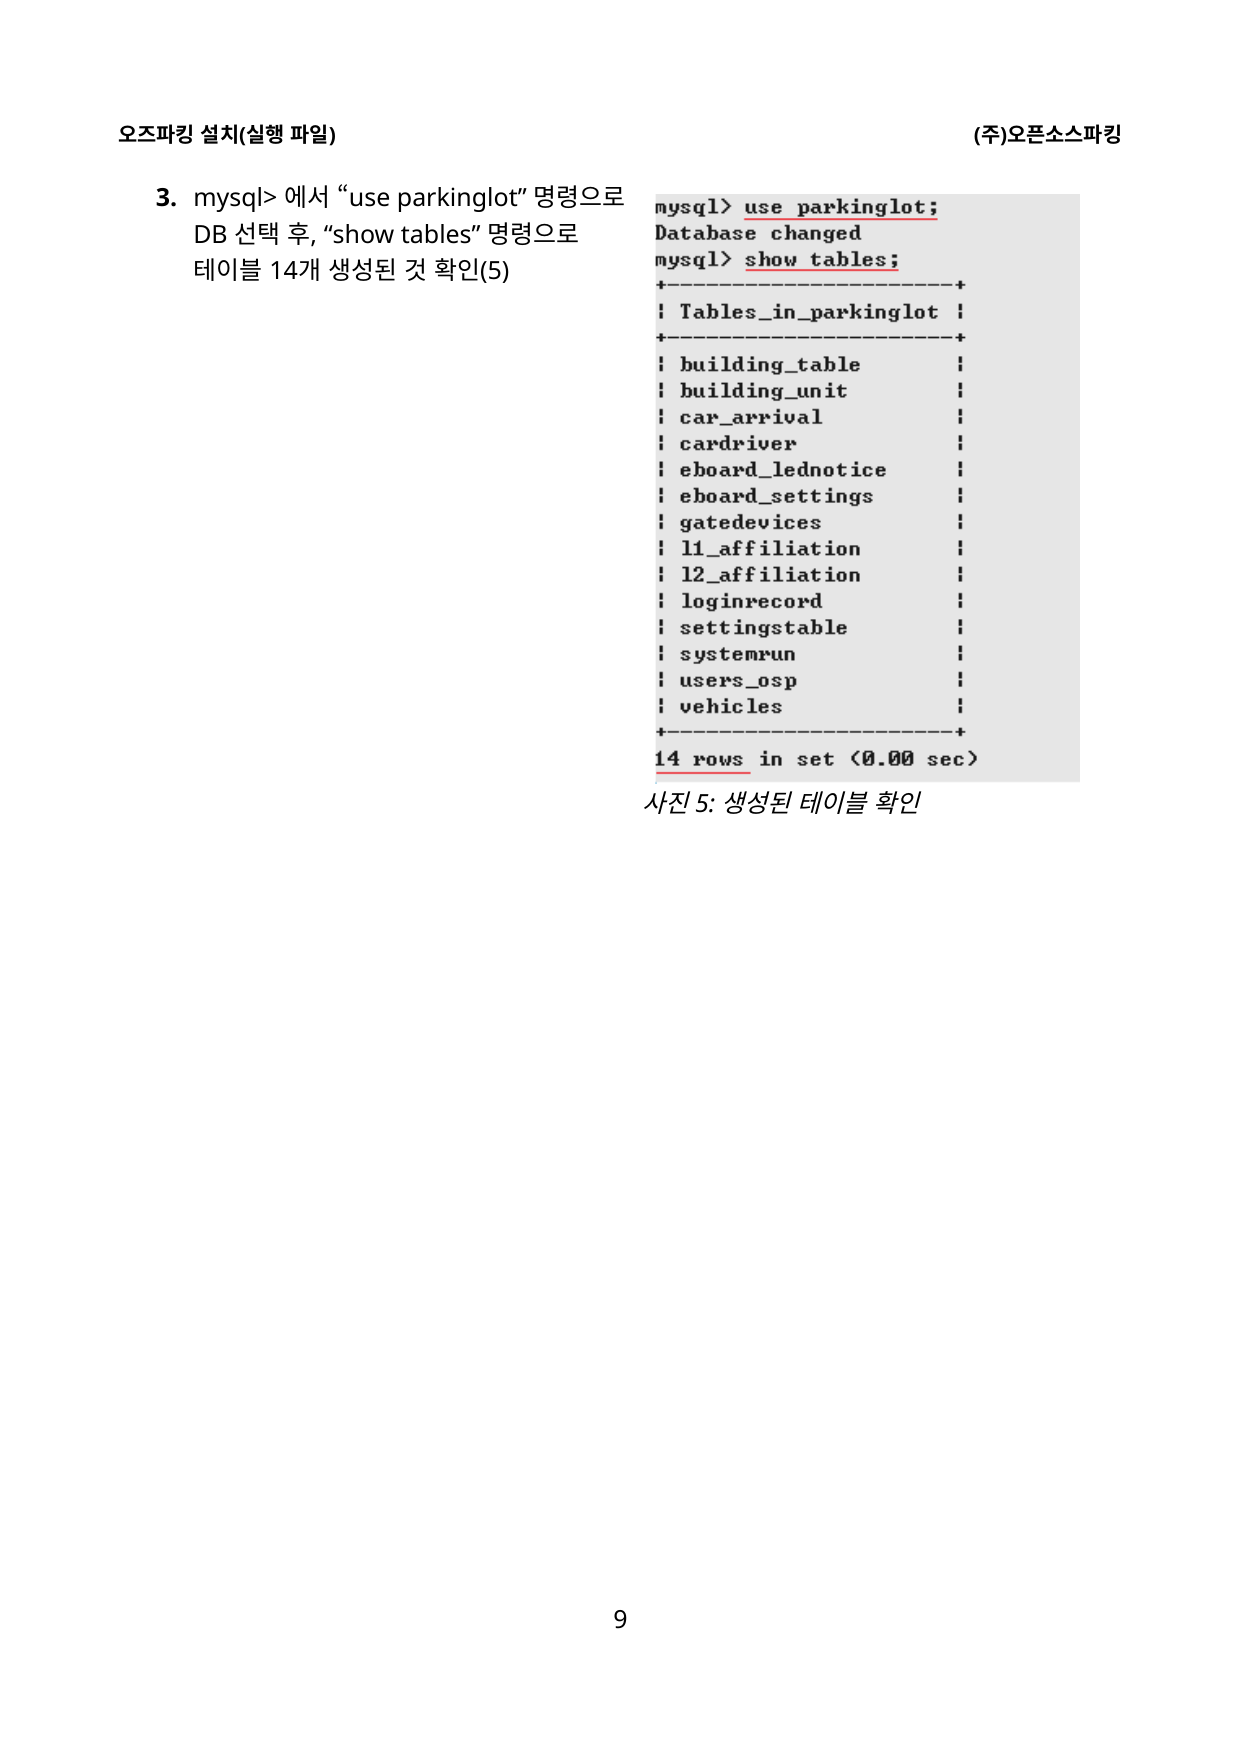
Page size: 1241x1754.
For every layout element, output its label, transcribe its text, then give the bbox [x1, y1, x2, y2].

list 사진 5: 생성된 테이블 확인 [642, 207, 1094, 820]
list mysql> 에서 “use parkinglot” 명령으로 DB 선택 후, “show tables” 명령으로 테이블 14개 생성된 것 확인(사진 5) [156, 178, 1122, 287]
list mysql> 에서 “use parkinglot” 명령으로 DB 선택 후, “show tables” 명령으로 테이블 14개 생성된 것 확인(사진 5) [642, 820, 1094, 852]
picture [655, 194, 1080, 784]
